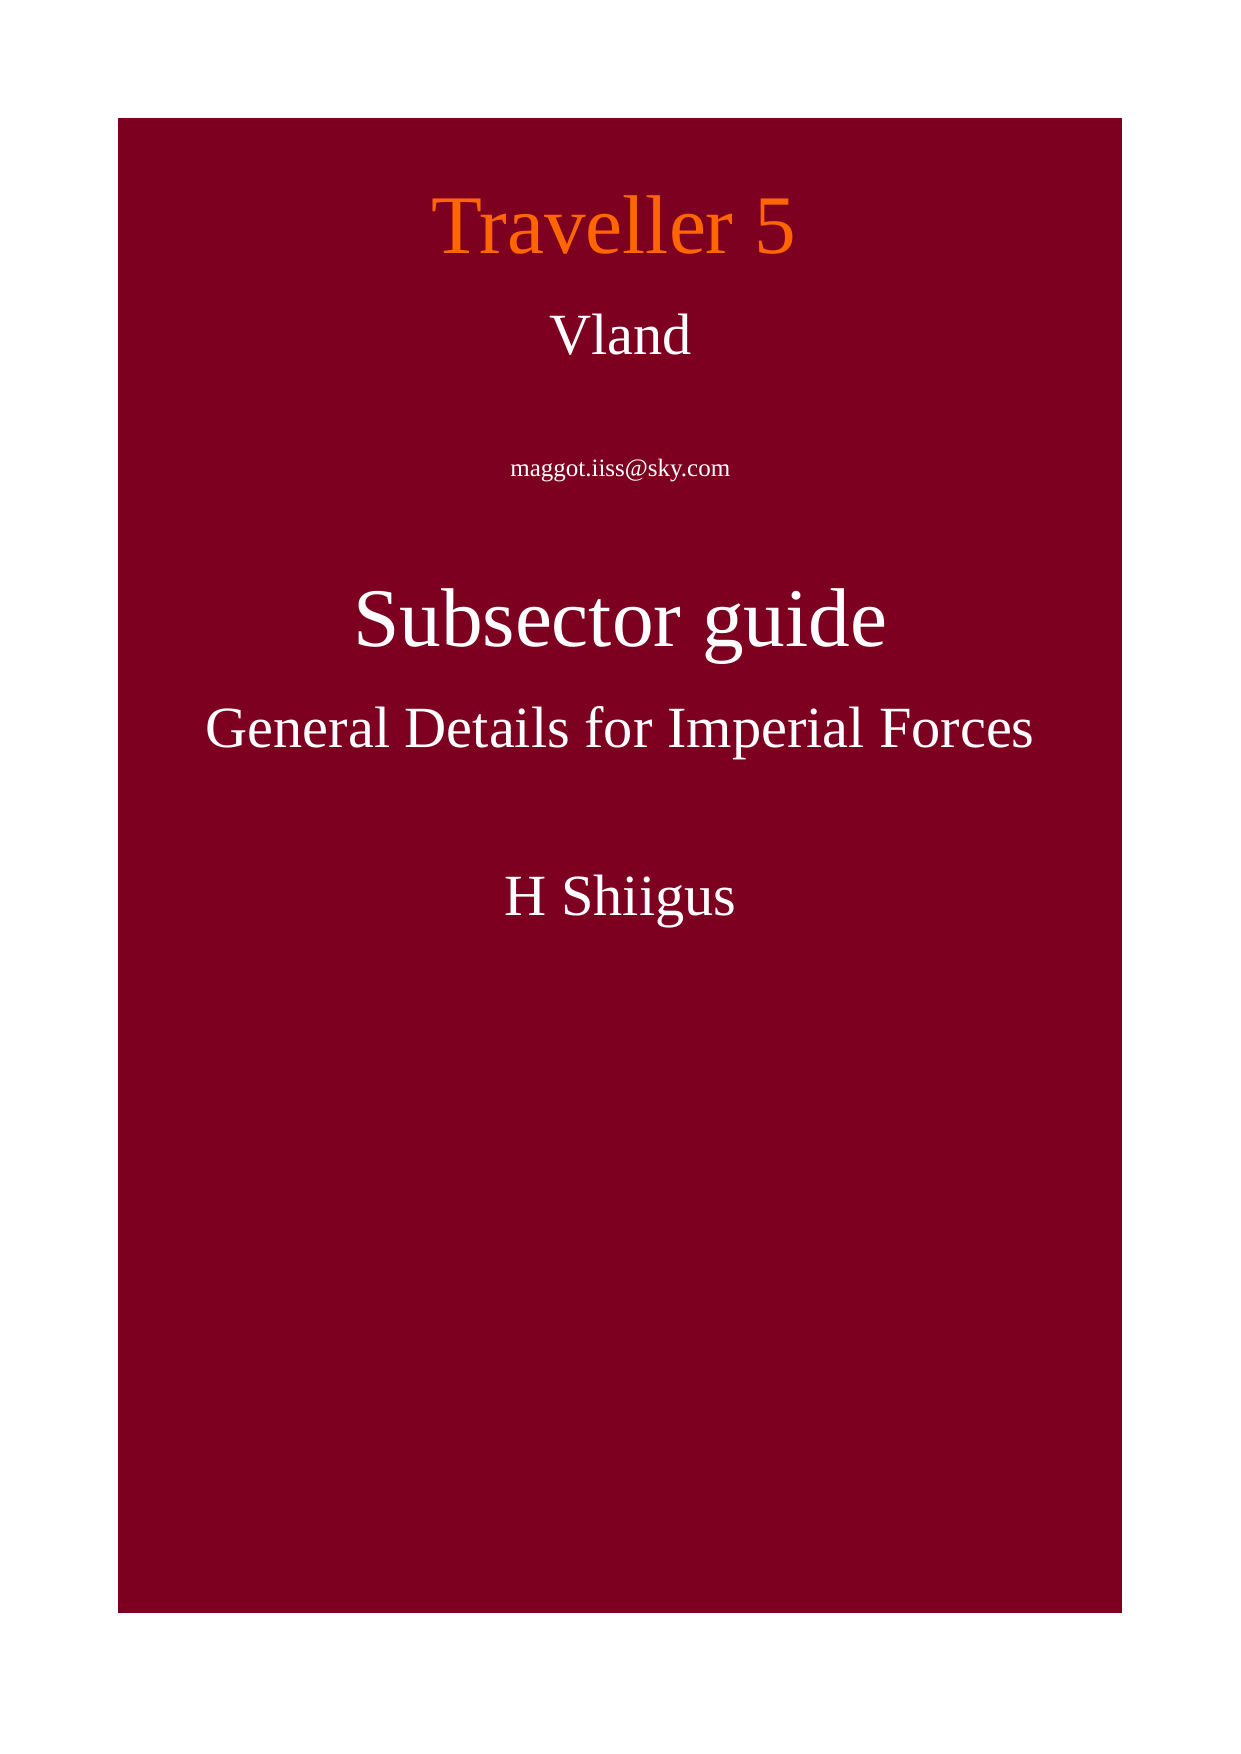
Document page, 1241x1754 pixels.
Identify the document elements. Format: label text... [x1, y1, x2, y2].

text Vland [118, 300, 1122, 367]
text Traveller 5 [118, 176, 1122, 271]
text Subsector guide [118, 568, 1122, 664]
text H Shiigus [118, 861, 1122, 928]
text General Details for Imperial Forces [118, 693, 1122, 760]
text maggot.iiss@sky.com [118, 453, 1122, 482]
